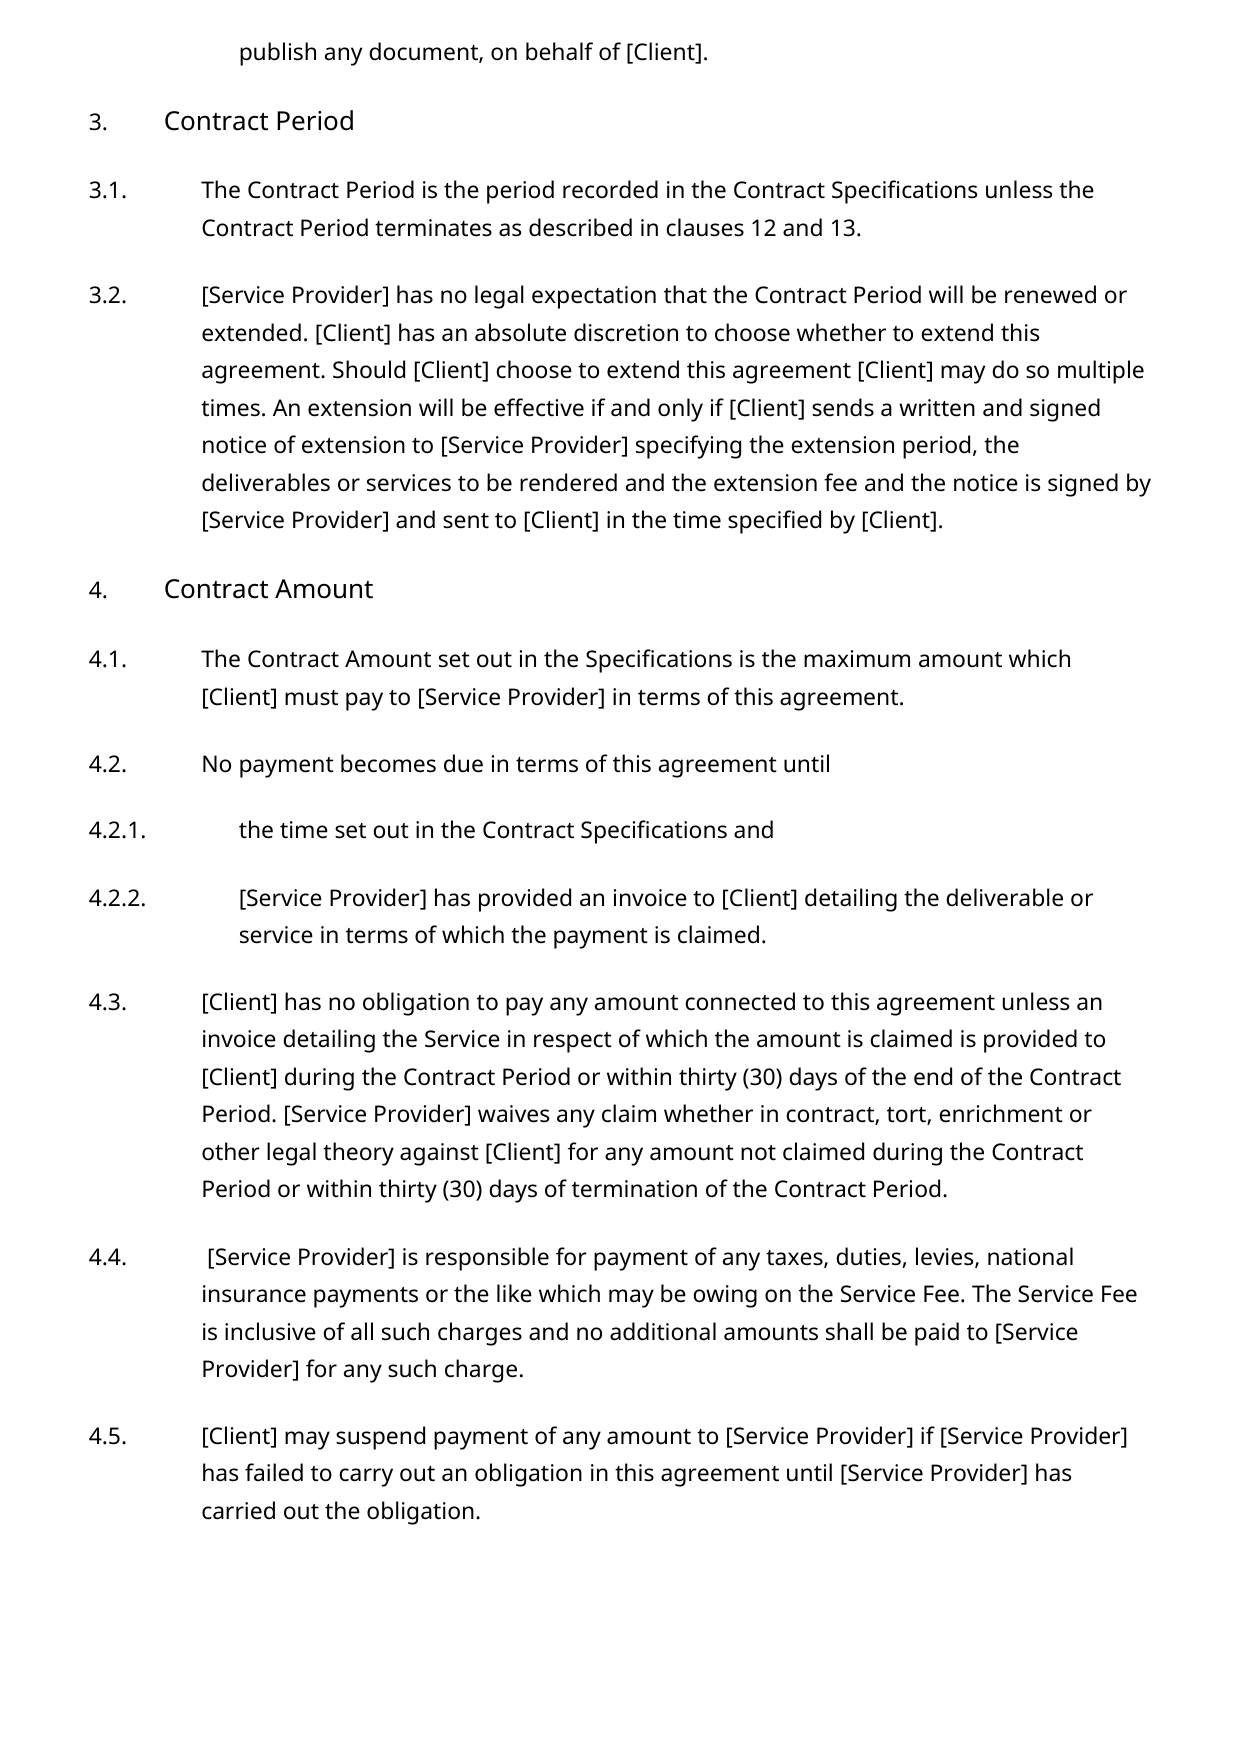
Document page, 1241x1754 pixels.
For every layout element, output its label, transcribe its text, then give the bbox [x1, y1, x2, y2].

subtitle Contract Amount [88, 571, 1152, 606]
list [Client] has no obligation to pay any amount connected to this agreement unless an invoice detailing the Service in respect of which the amount is claimed is provided to [Client] during the Contract Period or within thirty (30) days of the end of the Contract Period. [Service Provider] waives any claim whether in contract, tort, enrichment or other legal theory against [Client] for any amount not claimed during the Contract Period or within thirty (30) days of termination of the Contract Period. [88, 986, 1152, 1205]
list The Contract Period is the period recorded in the Contract Specifications unless the Contract Period terminates as described in clauses 12 and 13. [88, 174, 1152, 243]
list [Service Provider] is responsible for payment of any taxes, duties, levies, national insurance payments or the like which may be owing on the Service Fee. The Service Fee is inclusive of all such charges and no additional amounts shall be paid to [Service Provider] for any such charge. [88, 1240, 1152, 1384]
subtitle Contract Period [88, 102, 1152, 138]
list The Contract Amount set out in the Specifications is the maximum amount which [Client] must pay to [Service Provider] in terms of this agreement. [88, 643, 1152, 712]
list [Client] may suspend payment of any amount to [Service Provider] if [Service Provider] has failed to carry out an obligation in this agreement until [Service Provider] has carried out the obligation. [88, 1420, 1152, 1526]
list the time set out in the Contract Specifications and [88, 814, 1152, 846]
list [Service Provider] has no legal expectation that the Contract Period will be renewed or extended. [Client] has an absolute discretion to choose whether to extend this agreement. Should [Client] choose to extend this agreement [Client] may do so multiple times. An extension will be effective if and only if [Client] sends a written and signed notice of extension to [Service Provider] specifying the extension period, the deliverables or services to be rendered and the extension fee and the notice is signed by [Service Provider] and sent to [Client] in the time specified by [Client]. [88, 279, 1152, 535]
list [Service Provider] has provided an invoice to [Client] detailing the deliverable or service in terms of which the payment is claimed. [88, 881, 1152, 950]
list No payment becomes due in terms of this agreement until [88, 747, 1152, 779]
list publish any document, on behalf of [Client]. [88, 35, 1152, 67]
